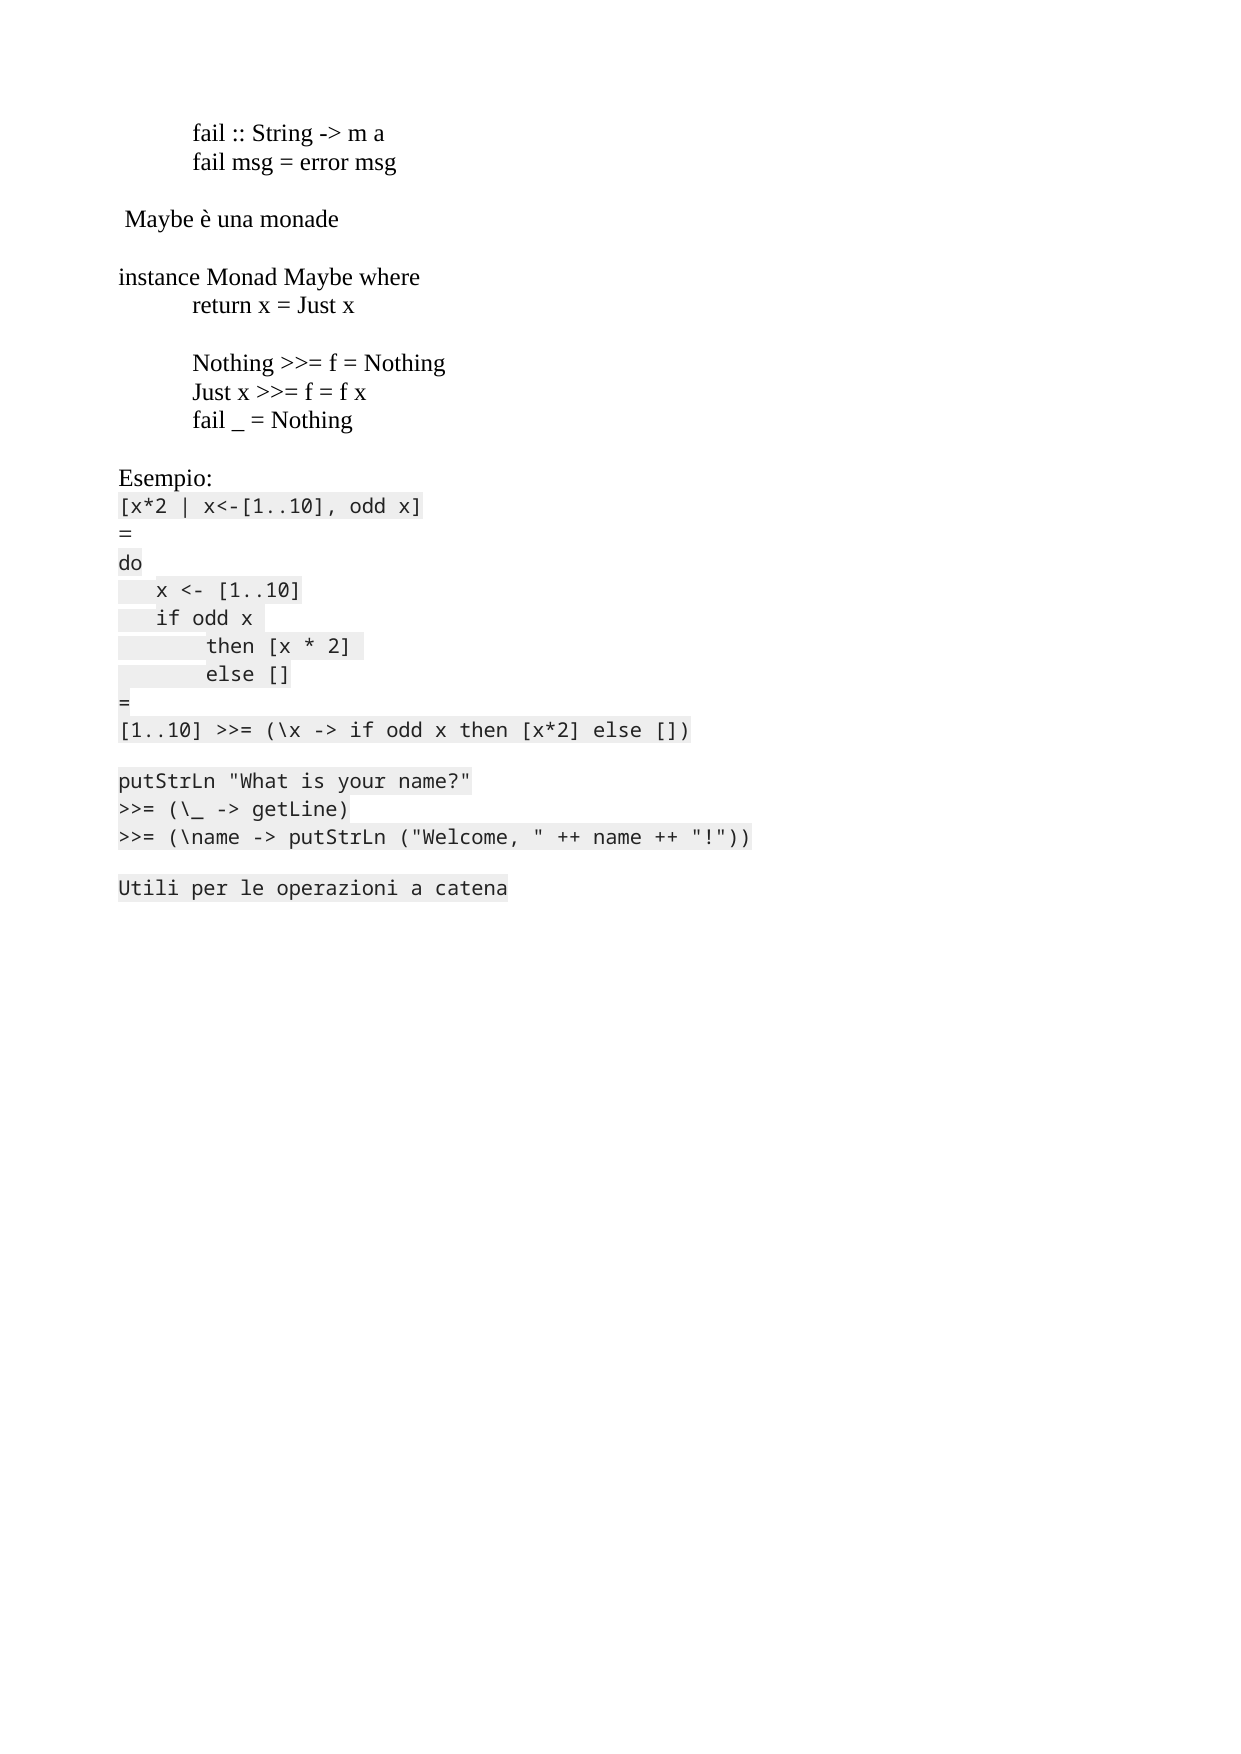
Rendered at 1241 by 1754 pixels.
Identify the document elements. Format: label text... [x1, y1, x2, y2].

text x <- [1..10] [118, 576, 1122, 604]
text return x = Just x [118, 291, 1122, 319]
text >>= (\_ -> getLine) [118, 795, 1122, 823]
text Esempio: [118, 463, 1122, 492]
text fail msg = error msg [118, 147, 1122, 176]
text Maybe è una monade [118, 204, 1122, 233]
text then [x * 2] [118, 632, 1122, 660]
text = [118, 688, 1122, 716]
text Utili per le operazioni a catena [118, 874, 1122, 902]
text fail _ = Nothing [118, 406, 1122, 434]
text >>= (\name -> putStrLn ("Welcome, " ++ name ++ "!")) [118, 823, 1122, 850]
text else [] [118, 660, 1122, 688]
text [1..10] >>= (\x -> if odd x then [x*2] else []) [118, 716, 1122, 743]
text if odd x [118, 604, 1122, 632]
text instance Monad Maybe where [118, 262, 1122, 291]
text Nothing >>= f = Nothing [118, 348, 1122, 377]
text do [118, 548, 1122, 576]
text putStrLn "What is your name?" [118, 767, 1122, 795]
text [x*2 | x<-[1..10], odd x] [118, 492, 1122, 519]
text Just x >>= f = f x [118, 377, 1122, 406]
text = [118, 519, 1122, 548]
text fail :: String -> m a [118, 118, 1122, 147]
